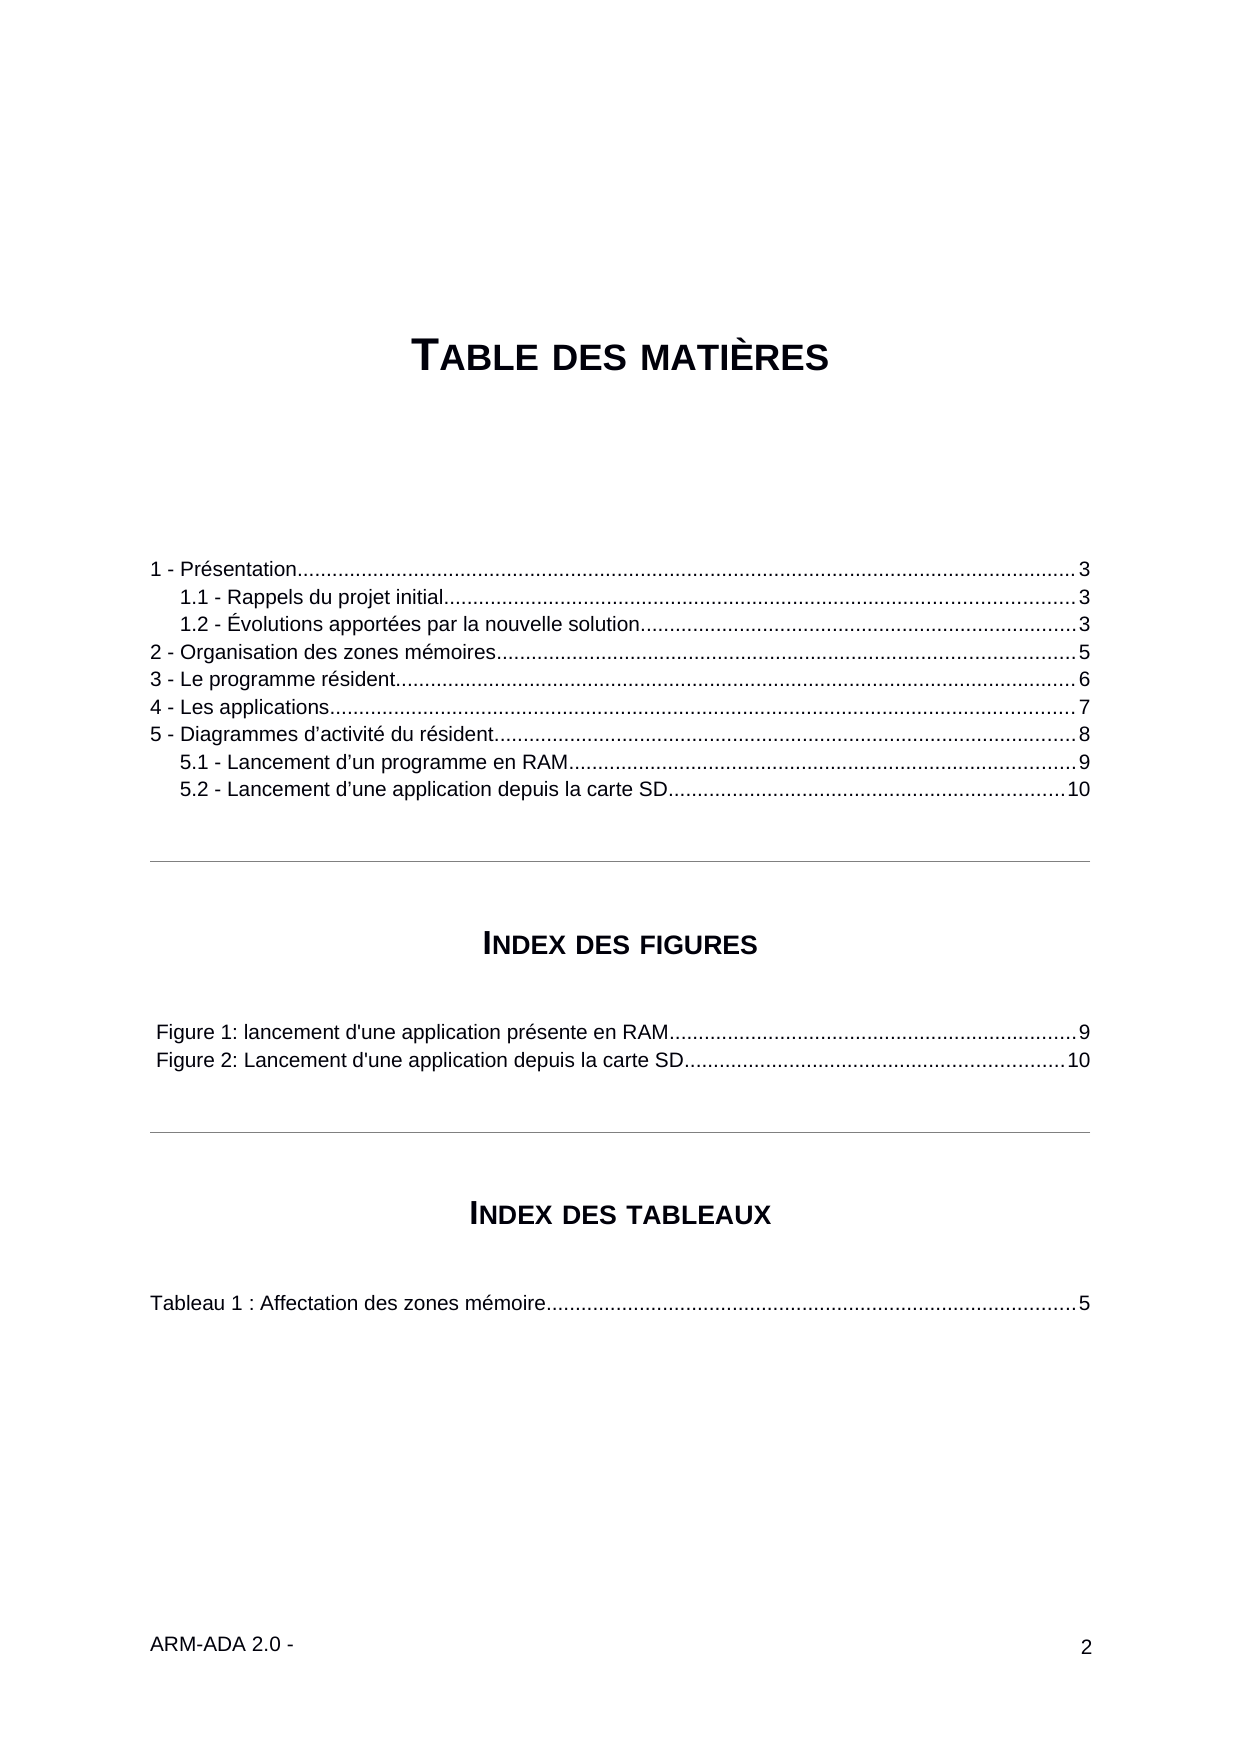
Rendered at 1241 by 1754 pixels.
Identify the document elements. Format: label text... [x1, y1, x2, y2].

text Tableau 1 : Affectation des zones mémoire 5 [150, 1291, 1090, 1315]
text 1.2 - Évolutions apportées par la nouvelle solution 3 [179, 612, 1090, 636]
text 2 - Organisation des zones mémoires 5 [150, 639, 1090, 663]
text Figure 1: lancement d'une application présente en RAM 9 [150, 1020, 1090, 1044]
subtitle Index des figures [150, 923, 1090, 961]
text 5.1 - Lancement d’un programme en RAM 9 [179, 749, 1090, 773]
text 1.1 - Rappels du projet initial 3 [179, 584, 1090, 608]
text 5 - Diagrammes d’activité du résident 8 [150, 722, 1090, 746]
text 1 - Présentation 3 [150, 557, 1090, 581]
text 5.2 - Lancement d’une application depuis la carte SD 10 [179, 777, 1090, 801]
subtitle Table des matières [150, 327, 1090, 380]
text 3 - Le programme résident 6 [150, 667, 1090, 691]
text Figure 2: Lancement d'une application depuis la carte SD 10 [150, 1048, 1090, 1072]
text 4 - Les applications 7 [150, 694, 1090, 718]
subtitle Index des tableaux [150, 1193, 1090, 1232]
